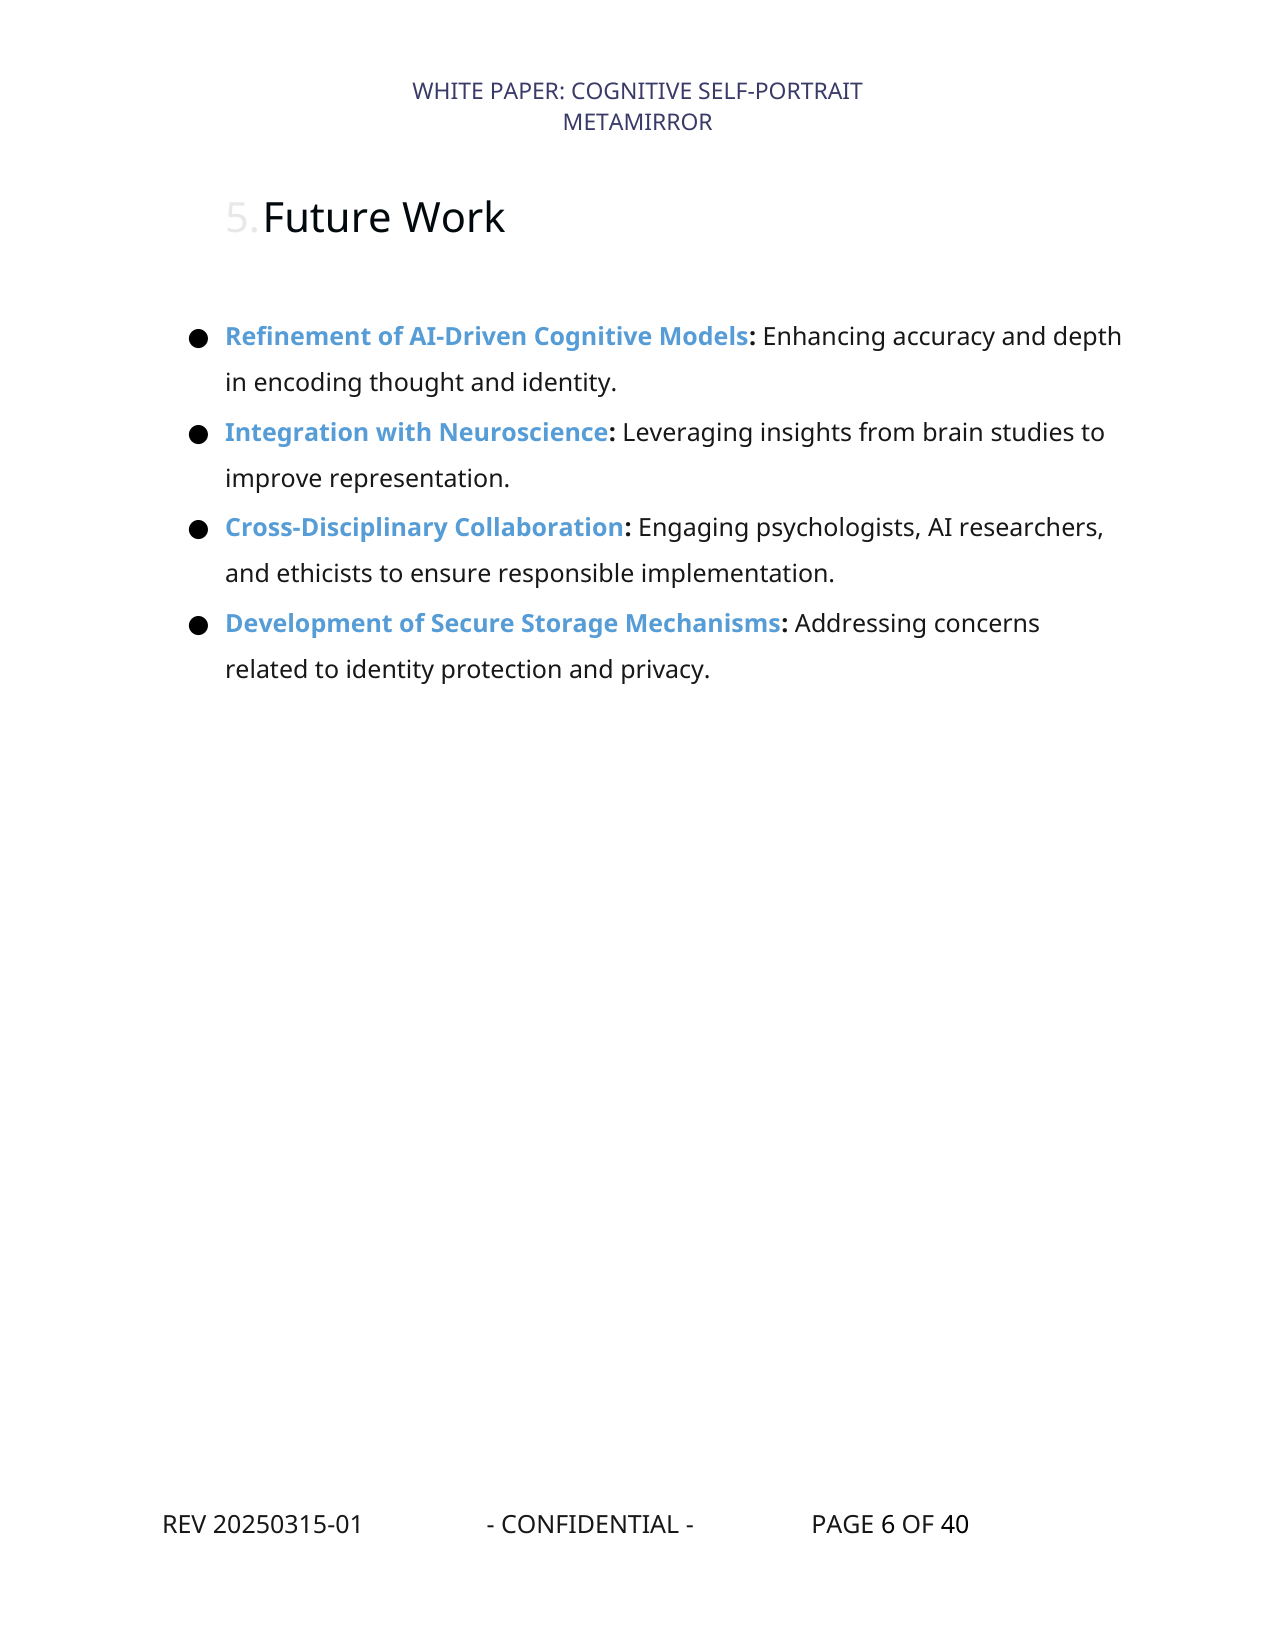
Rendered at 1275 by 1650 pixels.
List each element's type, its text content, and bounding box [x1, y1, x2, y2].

list Cross-Disciplinary Collaboration: Engaging psychologists, AI researchers, and ethicists to ensure responsible implementation. [187, 499, 1125, 590]
list Development of Secure Storage Mechanisms: Addressing concerns related to identity protection and privacy. [187, 595, 1125, 685]
subtitle Future Work [225, 187, 1125, 244]
list Integration with Neuroscience: Leveraging insights from brain studies to improve representation. [187, 404, 1125, 494]
list Refinement of AI-Driven Cognitive Models: Enhancing accuracy and depth in encoding thought and identity. [187, 308, 1125, 399]
